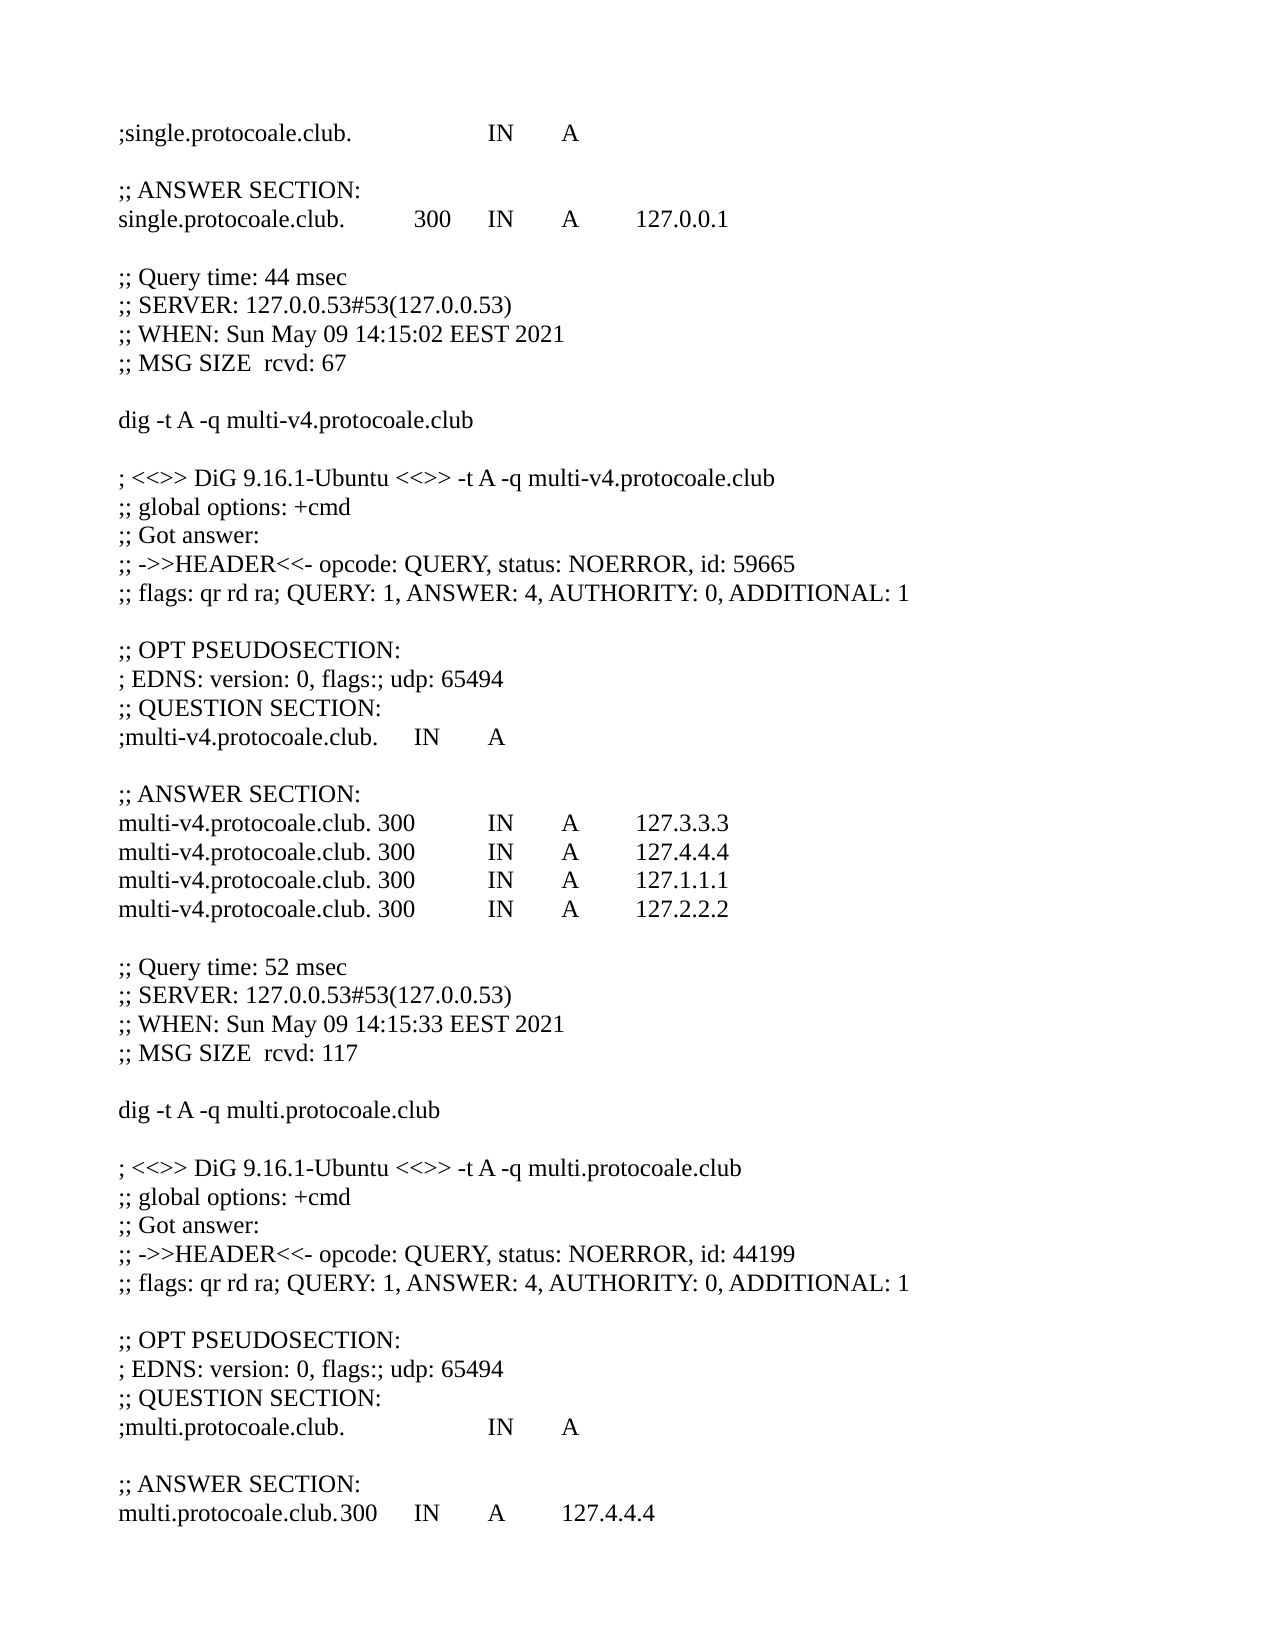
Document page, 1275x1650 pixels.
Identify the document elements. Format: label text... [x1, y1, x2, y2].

text ;; global options: +cmd [118, 1182, 1157, 1211]
text ;; OPT PSEUDOSECTION: [118, 1326, 1157, 1354]
text ;; MSG SIZE rcvd: 117 [118, 1038, 1157, 1067]
text multi-v4.protocoale.club. 300 IN A 127.4.4.4 [118, 837, 1157, 866]
text multi-v4.protocoale.club. 300 IN A 127.1.1.1 [118, 866, 1157, 894]
text ;; OPT PSEUDOSECTION: [118, 636, 1157, 664]
text ;; WHEN: Sun May 09 14:15:33 EEST 2021 [118, 1009, 1157, 1038]
text ;; global options: +cmd [118, 492, 1157, 521]
text ; EDNS: version: 0, flags:; udp: 65494 [118, 1354, 1157, 1383]
text dig -t A -q multi-v4.protocoale.club [118, 406, 1157, 434]
text ;; ->>HEADER<<- opcode: QUERY, status: NOERROR, id: 44199 [118, 1239, 1157, 1268]
text multi-v4.protocoale.club. 300 IN A 127.3.3.3 [118, 808, 1157, 837]
text ; <<>> DiG 9.16.1-Ubuntu <<>> -t A -q multi.protocoale.club [118, 1153, 1157, 1182]
text multi.protocoale.club. 300 IN A 127.4.4.4 [118, 1498, 1157, 1527]
text multi-v4.protocoale.club. 300 IN A 127.2.2.2 [118, 894, 1157, 923]
text ;; ANSWER SECTION: [118, 1469, 1157, 1498]
text ;; WHEN: Sun May 09 14:15:02 EEST 2021 [118, 319, 1157, 348]
text ;; Got answer: [118, 1211, 1157, 1239]
text ;; QUESTION SECTION: [118, 1383, 1157, 1412]
text dig -t A -q multi.protocoale.club [118, 1096, 1157, 1124]
text ;; Got answer: [118, 521, 1157, 549]
text ;; SERVER: 127.0.0.53#53(127.0.0.53) [118, 981, 1157, 1009]
text ;; Query time: 44 msec [118, 262, 1157, 291]
text ; <<>> DiG 9.16.1-Ubuntu <<>> -t A -q multi-v4.protocoale.club [118, 463, 1157, 492]
text ;multi.protocoale.club. IN A [118, 1412, 1157, 1441]
text ;; ->>HEADER<<- opcode: QUERY, status: NOERROR, id: 59665 [118, 549, 1157, 578]
text ;; Query time: 52 msec [118, 952, 1157, 981]
text ;multi-v4.protocoale.club. IN A [118, 722, 1157, 751]
text ;; ANSWER SECTION: [118, 176, 1157, 204]
text ;single.protocoale.club. IN A [118, 118, 1157, 147]
text ;; flags: qr rd ra; QUERY: 1, ANSWER: 4, AUTHORITY: 0, ADDITIONAL: 1 [118, 1268, 1157, 1297]
text single.protocoale.club. 300 IN A 127.0.0.1 [118, 204, 1157, 233]
text ;; SERVER: 127.0.0.53#53(127.0.0.53) [118, 291, 1157, 319]
text ;; QUESTION SECTION: [118, 693, 1157, 722]
text ;; flags: qr rd ra; QUERY: 1, ANSWER: 4, AUTHORITY: 0, ADDITIONAL: 1 [118, 578, 1157, 607]
text ;; MSG SIZE rcvd: 67 [118, 348, 1157, 377]
text ;; ANSWER SECTION: [118, 779, 1157, 808]
text ; EDNS: version: 0, flags:; udp: 65494 [118, 664, 1157, 693]
